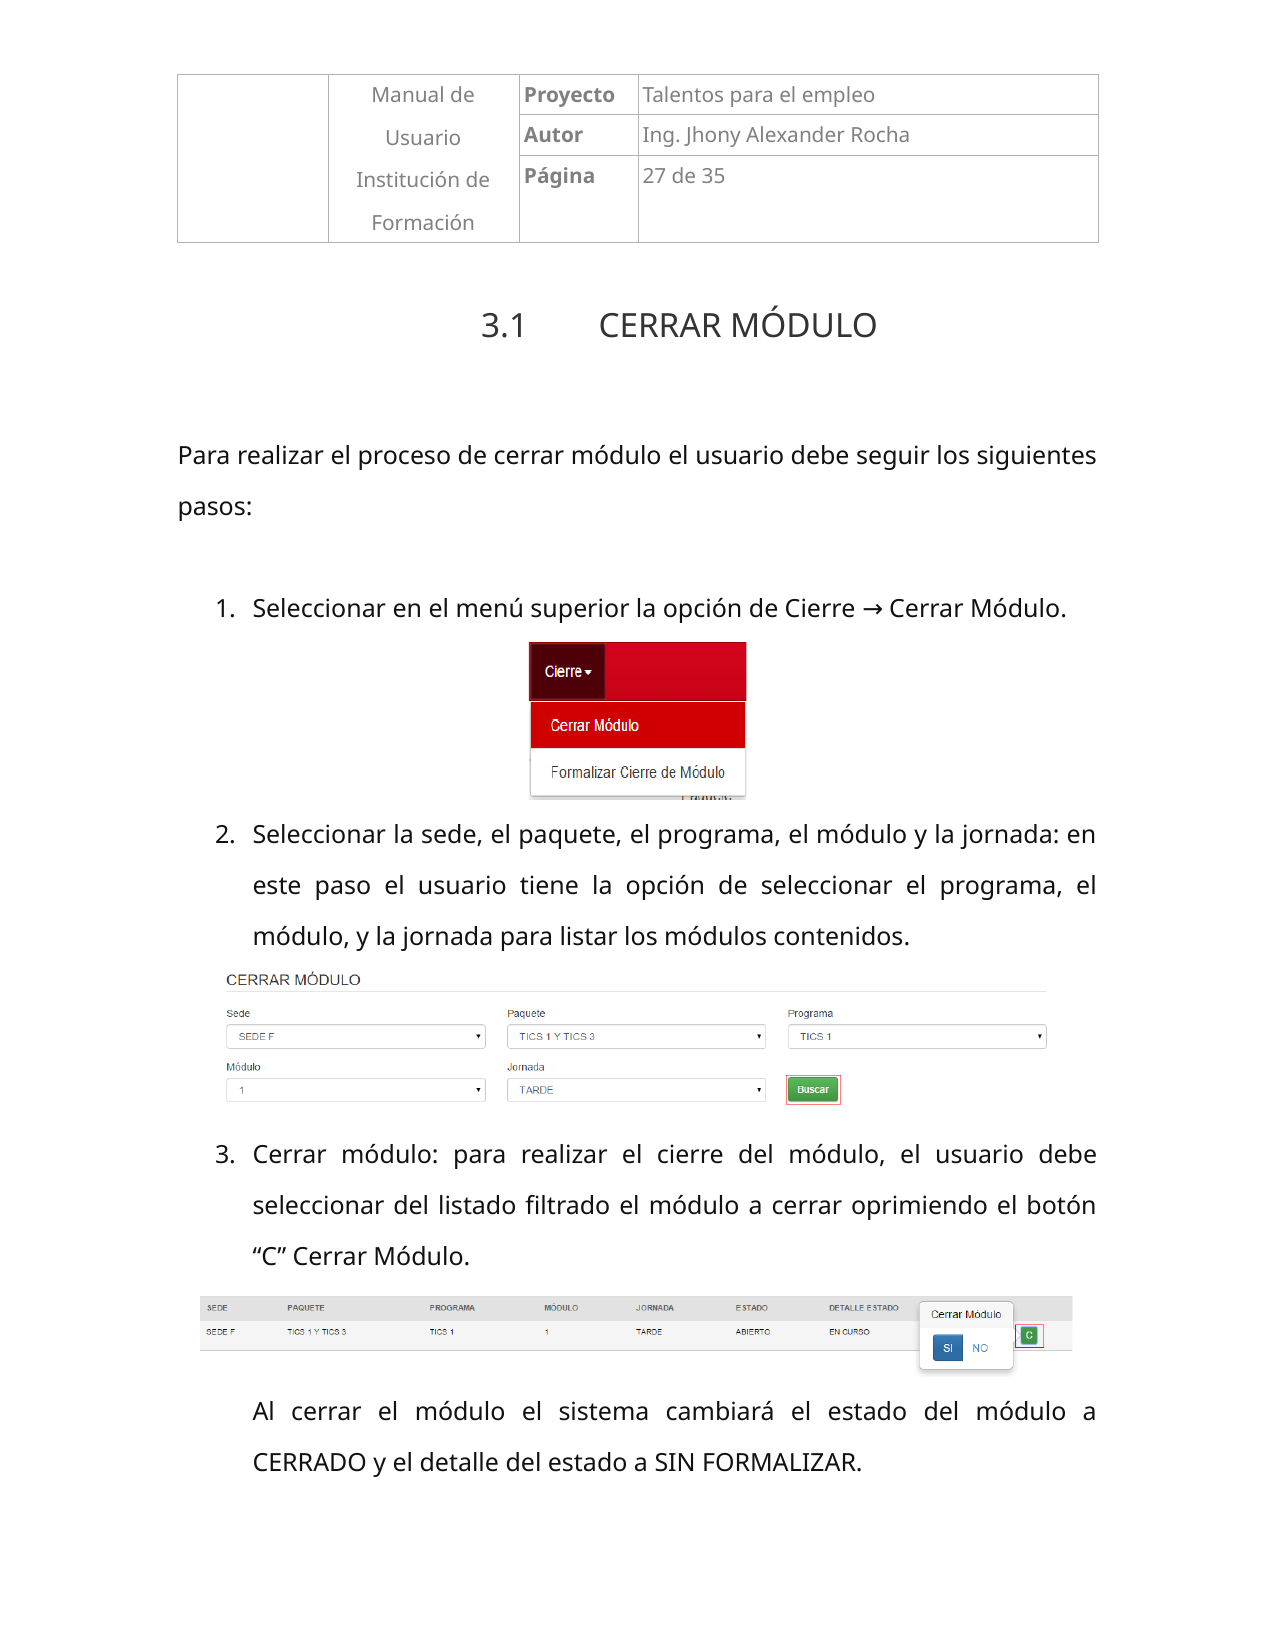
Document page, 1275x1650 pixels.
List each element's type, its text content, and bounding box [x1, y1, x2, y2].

subtitle Cerrar módulo [252, 302, 1098, 347]
picture [196, 1290, 1079, 1377]
text Para realizar el proceso de cerrar módulo el usuario debe seguir los siguientes pasos: [177, 438, 1098, 523]
picture [528, 642, 747, 800]
picture [219, 969, 1056, 1120]
list Seleccionar en el menú superior la opción de Cierre → Cerrar Módulo. [215, 591, 1098, 625]
list Seleccionar la sede, el paquete, el programa, el módulo y la jornada: en este paso el usuario tiene la opción de seleccionar el programa, el módulo, y la jornada para listar los módulos contenidos. [215, 642, 1098, 953]
list Al cerrar el módulo el sistema cambiará el estado del módulo a CERRADO y el detalle del estado a SIN FORMALIZAR. [215, 1290, 1098, 1478]
list Cerrar módulo: para realizar el cierre del módulo, el usuario debe seleccionar del listado filtrado el módulo a cerrar oprimiendo el botón “C” Cerrar Módulo. [215, 970, 1098, 1273]
